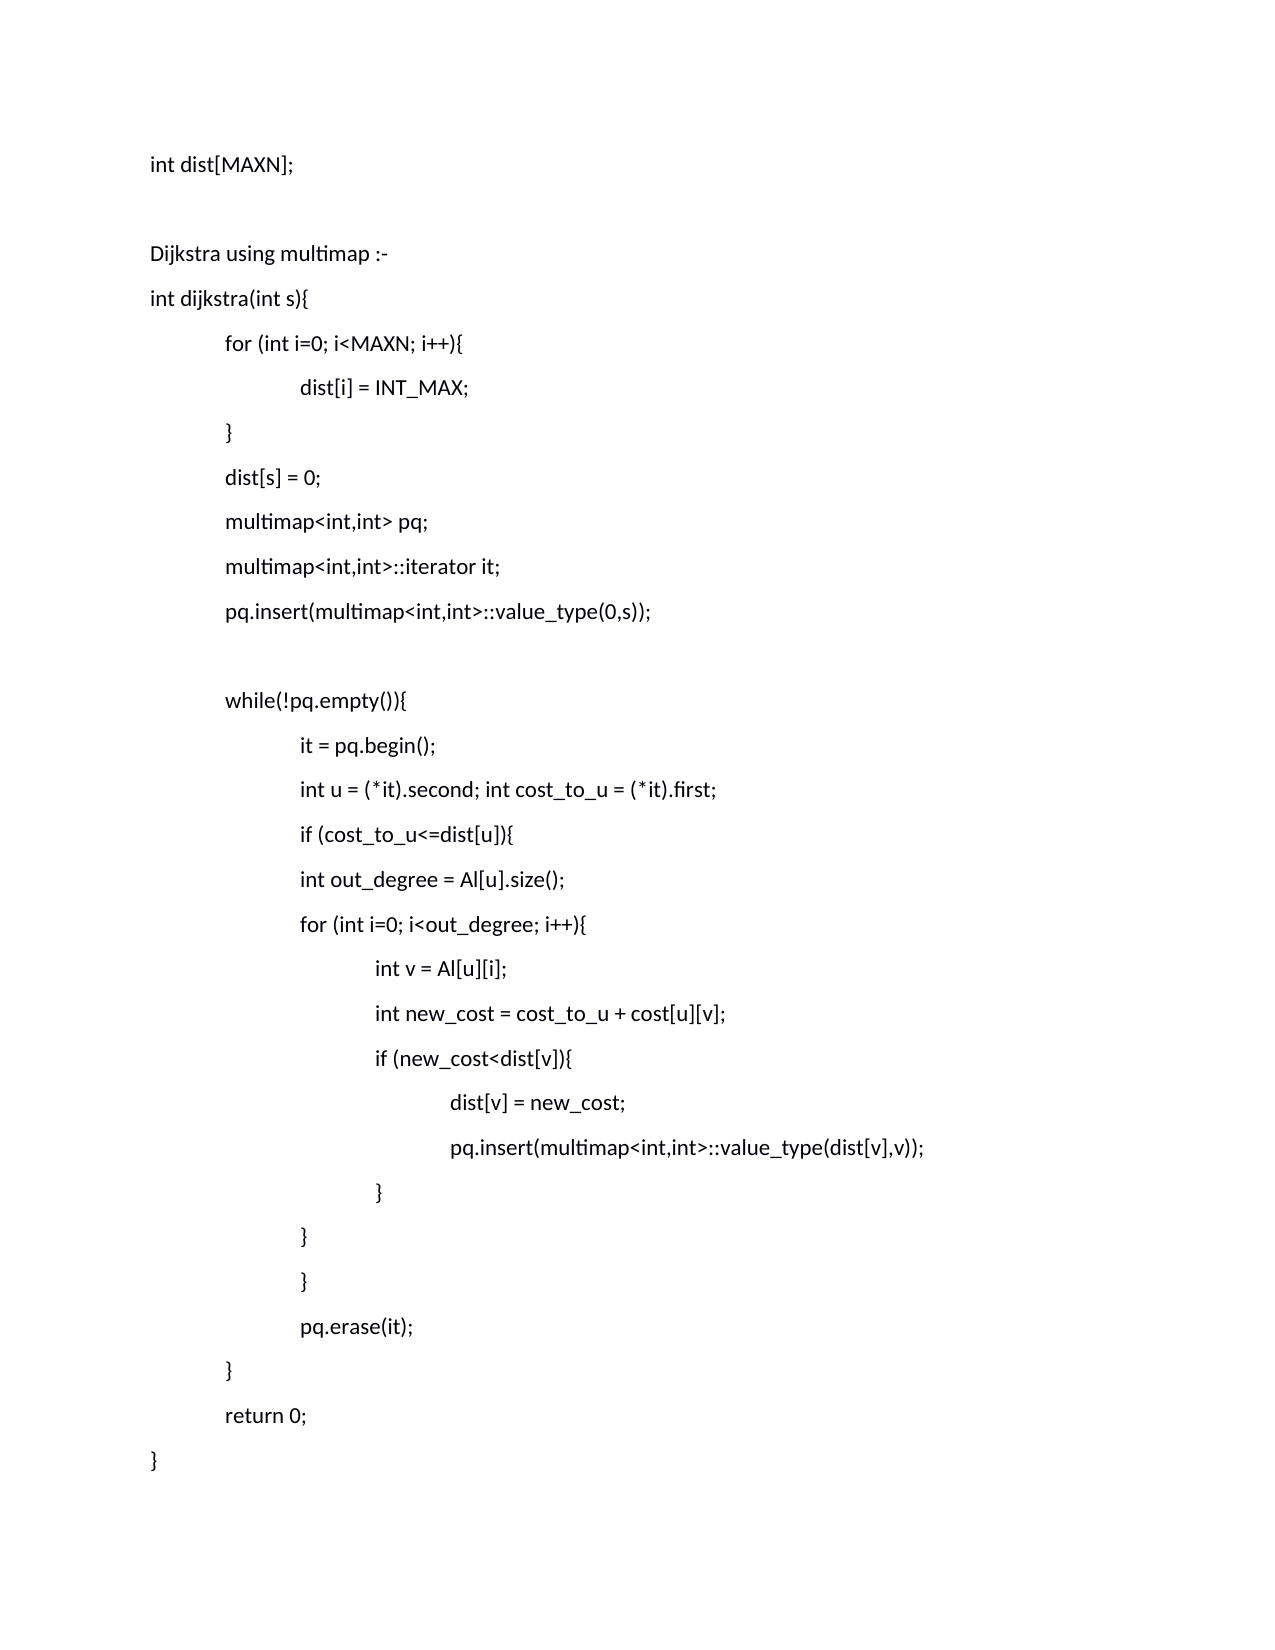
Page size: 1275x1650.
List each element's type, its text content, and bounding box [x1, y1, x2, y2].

text it = pq.begin(); [150, 731, 1125, 759]
text while(!pq.empty()){ [150, 686, 1125, 714]
text int u = (*it).second; int cost_to_u = (*it).first; [150, 776, 1125, 804]
text if (new_cost<dist[v]){ [150, 1044, 1125, 1072]
text pq.insert(multimap<int,int>::value_type(dist[v],v)); [150, 1133, 1125, 1161]
text dist[i] = INT_MAX; [150, 373, 1125, 401]
text int dist[MAXN]; [150, 150, 1125, 178]
text dist[s] = 0; [150, 463, 1125, 491]
text for (int i=0; i<MAXN; i++){ [150, 329, 1125, 357]
text return 0; [150, 1401, 1125, 1429]
text int v = Al[u][i]; [150, 954, 1125, 982]
text multimap<int,int>::iterator it; [150, 552, 1125, 580]
text Dijkstra using multimap :- [150, 239, 1125, 267]
text } [150, 1267, 1125, 1295]
text int out_degree = Al[u].size(); [150, 865, 1125, 893]
text } [150, 1178, 1125, 1206]
text int new_cost = cost_to_u + cost[u][v]; [150, 999, 1125, 1027]
text } [150, 418, 1125, 446]
text if (cost_to_u<=dist[u]){ [150, 820, 1125, 848]
text } [150, 1222, 1125, 1251]
text dist[v] = new_cost; [150, 1088, 1125, 1116]
text for (int i=0; i<out_degree; i++){ [150, 910, 1125, 938]
text } [150, 1357, 1125, 1384]
text multimap<int,int> pq; [150, 507, 1125, 536]
text pq.insert(multimap<int,int>::value_type(0,s)); [150, 597, 1125, 625]
text int dijkstra(int s){ [150, 284, 1125, 312]
text } [150, 1446, 1125, 1474]
text pq.erase(it); [150, 1312, 1125, 1340]
